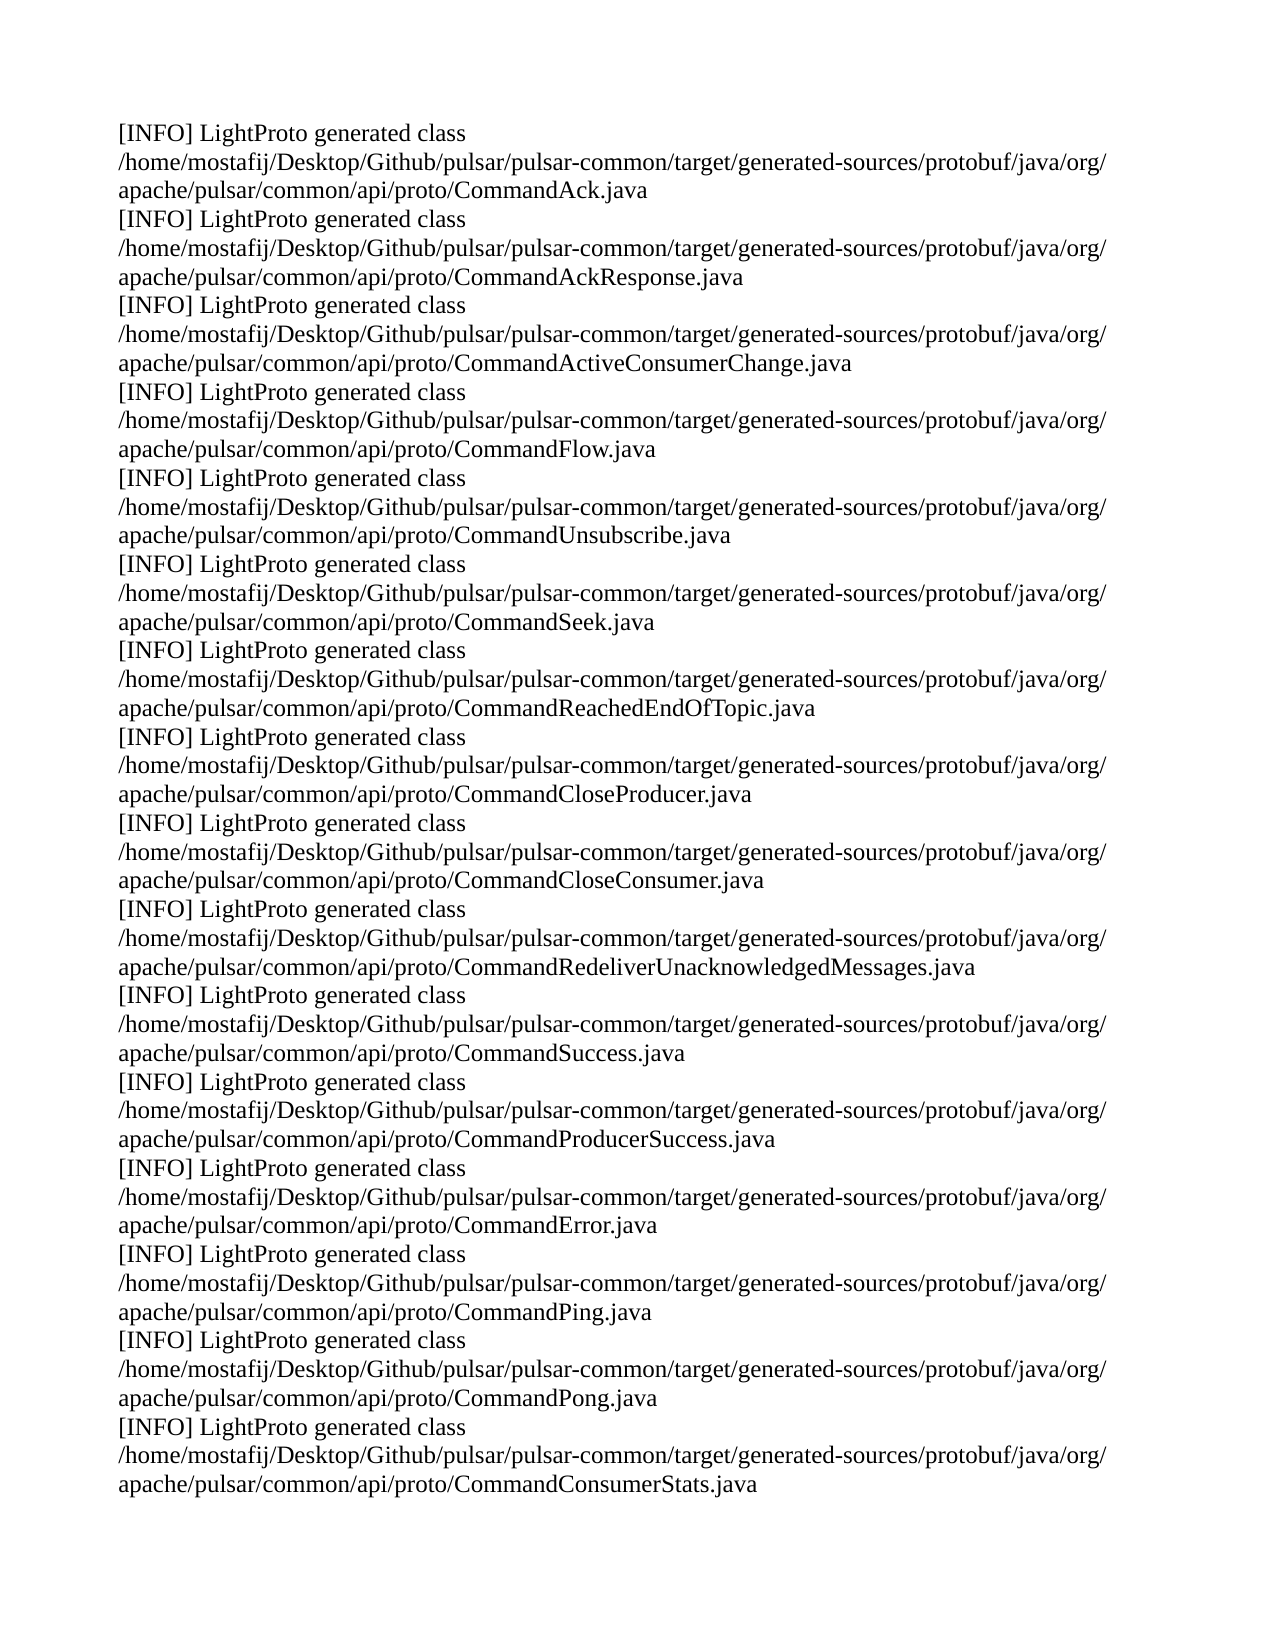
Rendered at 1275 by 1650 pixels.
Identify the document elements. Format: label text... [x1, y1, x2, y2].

text [INFO] LightProto generated class /home/mostafij/Desktop/Github/pulsar/pulsar-common/target/generated-sources/protobuf/java/org/apache/pulsar/common/api/proto/CommandReachedEndOfTopic.java [118, 636, 1157, 722]
text [INFO] LightProto generated class /home/mostafij/Desktop/Github/pulsar/pulsar-common/target/generated-sources/protobuf/java/org/apache/pulsar/common/api/proto/CommandPong.java [118, 1326, 1157, 1412]
text [INFO] LightProto generated class /home/mostafij/Desktop/Github/pulsar/pulsar-common/target/generated-sources/protobuf/java/org/apache/pulsar/common/api/proto/CommandSeek.java [118, 549, 1157, 636]
text [INFO] LightProto generated class /home/mostafij/Desktop/Github/pulsar/pulsar-common/target/generated-sources/protobuf/java/org/apache/pulsar/common/api/proto/CommandSuccess.java [118, 981, 1157, 1067]
text [INFO] LightProto generated class /home/mostafij/Desktop/Github/pulsar/pulsar-common/target/generated-sources/protobuf/java/org/apache/pulsar/common/api/proto/CommandProducerSuccess.java [118, 1067, 1157, 1153]
text [INFO] LightProto generated class /home/mostafij/Desktop/Github/pulsar/pulsar-common/target/generated-sources/protobuf/java/org/apache/pulsar/common/api/proto/CommandActiveConsumerChange.java [118, 291, 1157, 377]
text [INFO] LightProto generated class /home/mostafij/Desktop/Github/pulsar/pulsar-common/target/generated-sources/protobuf/java/org/apache/pulsar/common/api/proto/CommandPing.java [118, 1239, 1157, 1326]
text [INFO] LightProto generated class /home/mostafij/Desktop/Github/pulsar/pulsar-common/target/generated-sources/protobuf/java/org/apache/pulsar/common/api/proto/CommandError.java [118, 1153, 1157, 1239]
text [INFO] LightProto generated class /home/mostafij/Desktop/Github/pulsar/pulsar-common/target/generated-sources/protobuf/java/org/apache/pulsar/common/api/proto/CommandUnsubscribe.java [118, 463, 1157, 549]
text [INFO] LightProto generated class /home/mostafij/Desktop/Github/pulsar/pulsar-common/target/generated-sources/protobuf/java/org/apache/pulsar/common/api/proto/CommandFlow.java [118, 377, 1157, 463]
text [INFO] LightProto generated class /home/mostafij/Desktop/Github/pulsar/pulsar-common/target/generated-sources/protobuf/java/org/apache/pulsar/common/api/proto/CommandAck.java [118, 118, 1157, 204]
text [INFO] LightProto generated class /home/mostafij/Desktop/Github/pulsar/pulsar-common/target/generated-sources/protobuf/java/org/apache/pulsar/common/api/proto/CommandAckResponse.java [118, 204, 1157, 291]
text [INFO] LightProto generated class /home/mostafij/Desktop/Github/pulsar/pulsar-common/target/generated-sources/protobuf/java/org/apache/pulsar/common/api/proto/CommandRedeliverUnacknowledgedMessages.java [118, 894, 1157, 981]
text [INFO] LightProto generated class /home/mostafij/Desktop/Github/pulsar/pulsar-common/target/generated-sources/protobuf/java/org/apache/pulsar/common/api/proto/CommandConsumerStats.java [118, 1412, 1157, 1498]
text [INFO] LightProto generated class /home/mostafij/Desktop/Github/pulsar/pulsar-common/target/generated-sources/protobuf/java/org/apache/pulsar/common/api/proto/CommandCloseConsumer.java [118, 808, 1157, 894]
text [INFO] LightProto generated class /home/mostafij/Desktop/Github/pulsar/pulsar-common/target/generated-sources/protobuf/java/org/apache/pulsar/common/api/proto/CommandCloseProducer.java [118, 722, 1157, 808]
